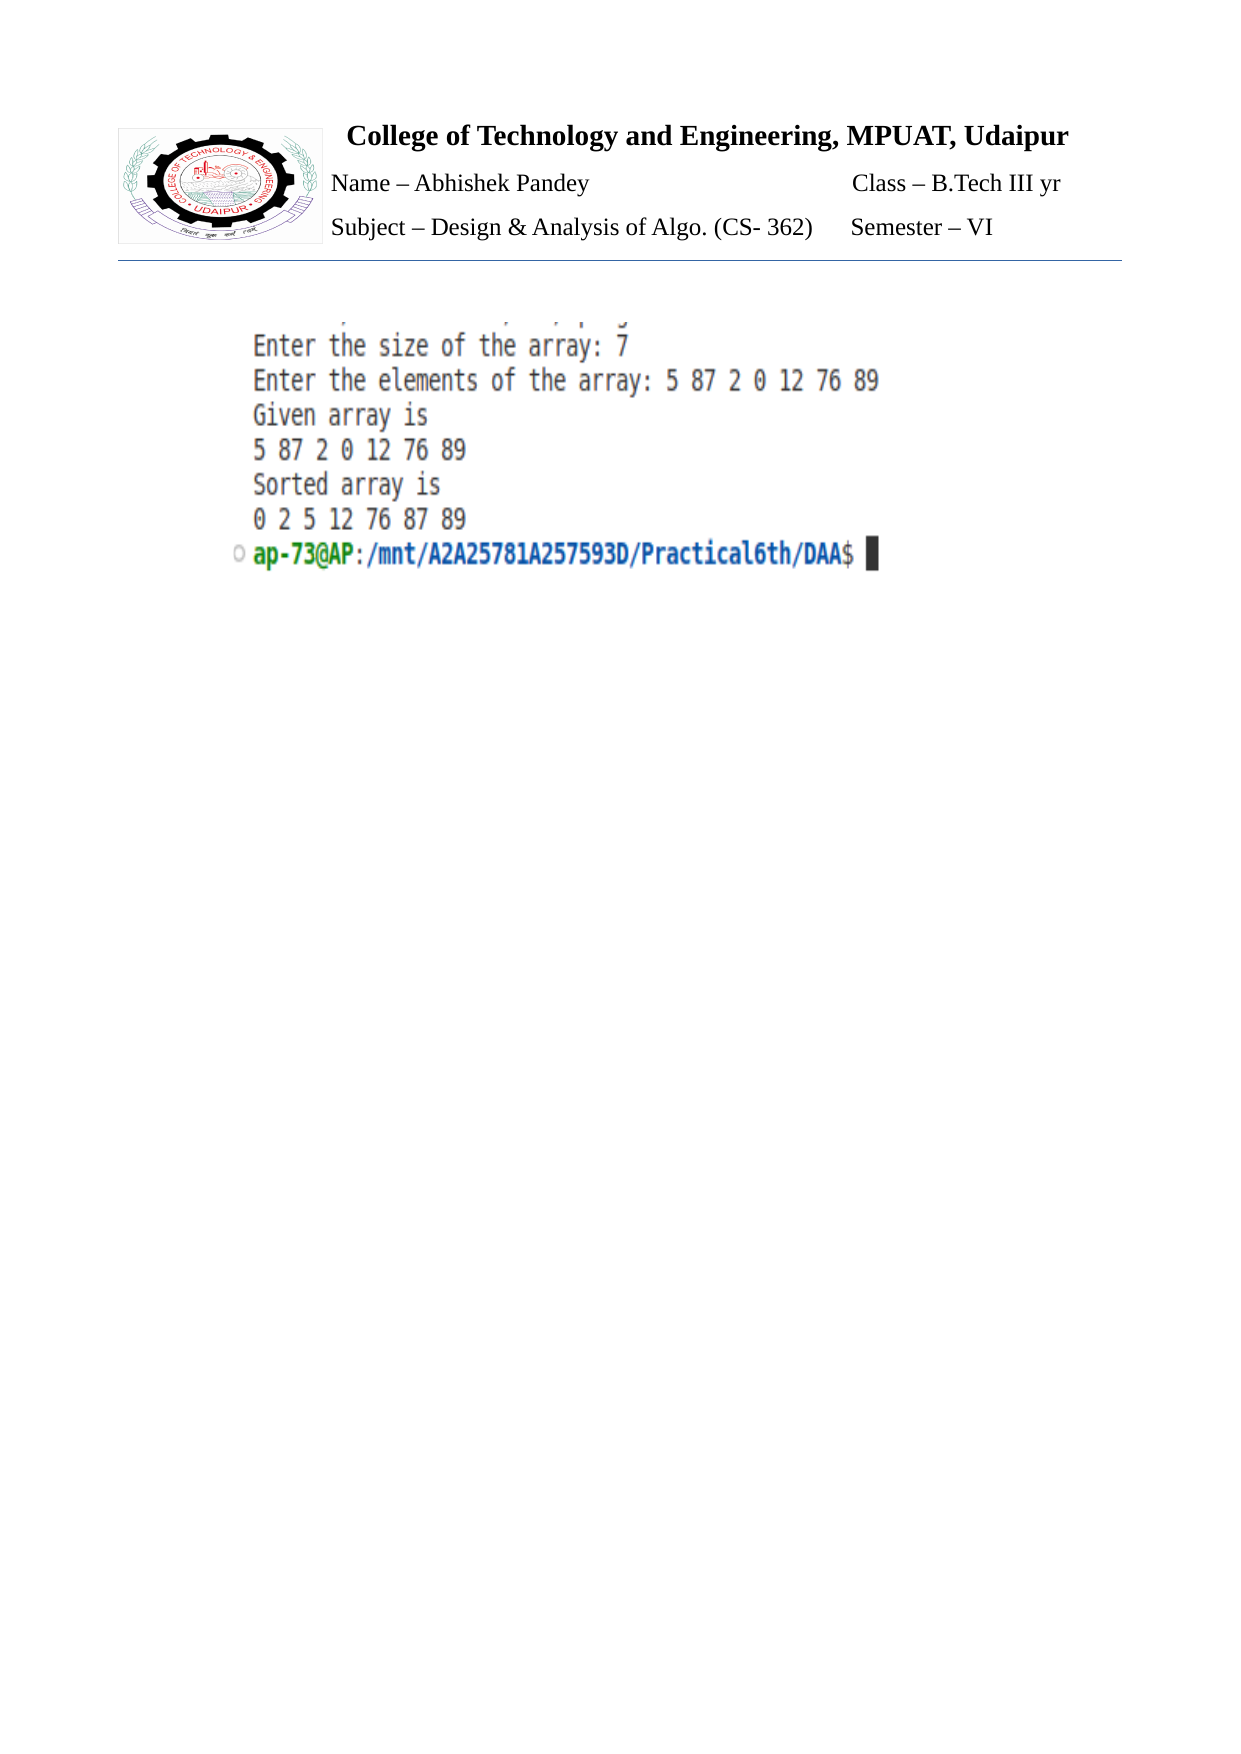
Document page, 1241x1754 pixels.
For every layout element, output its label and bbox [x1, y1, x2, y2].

picture [233, 322, 1007, 595]
picture [118, 128, 323, 244]
